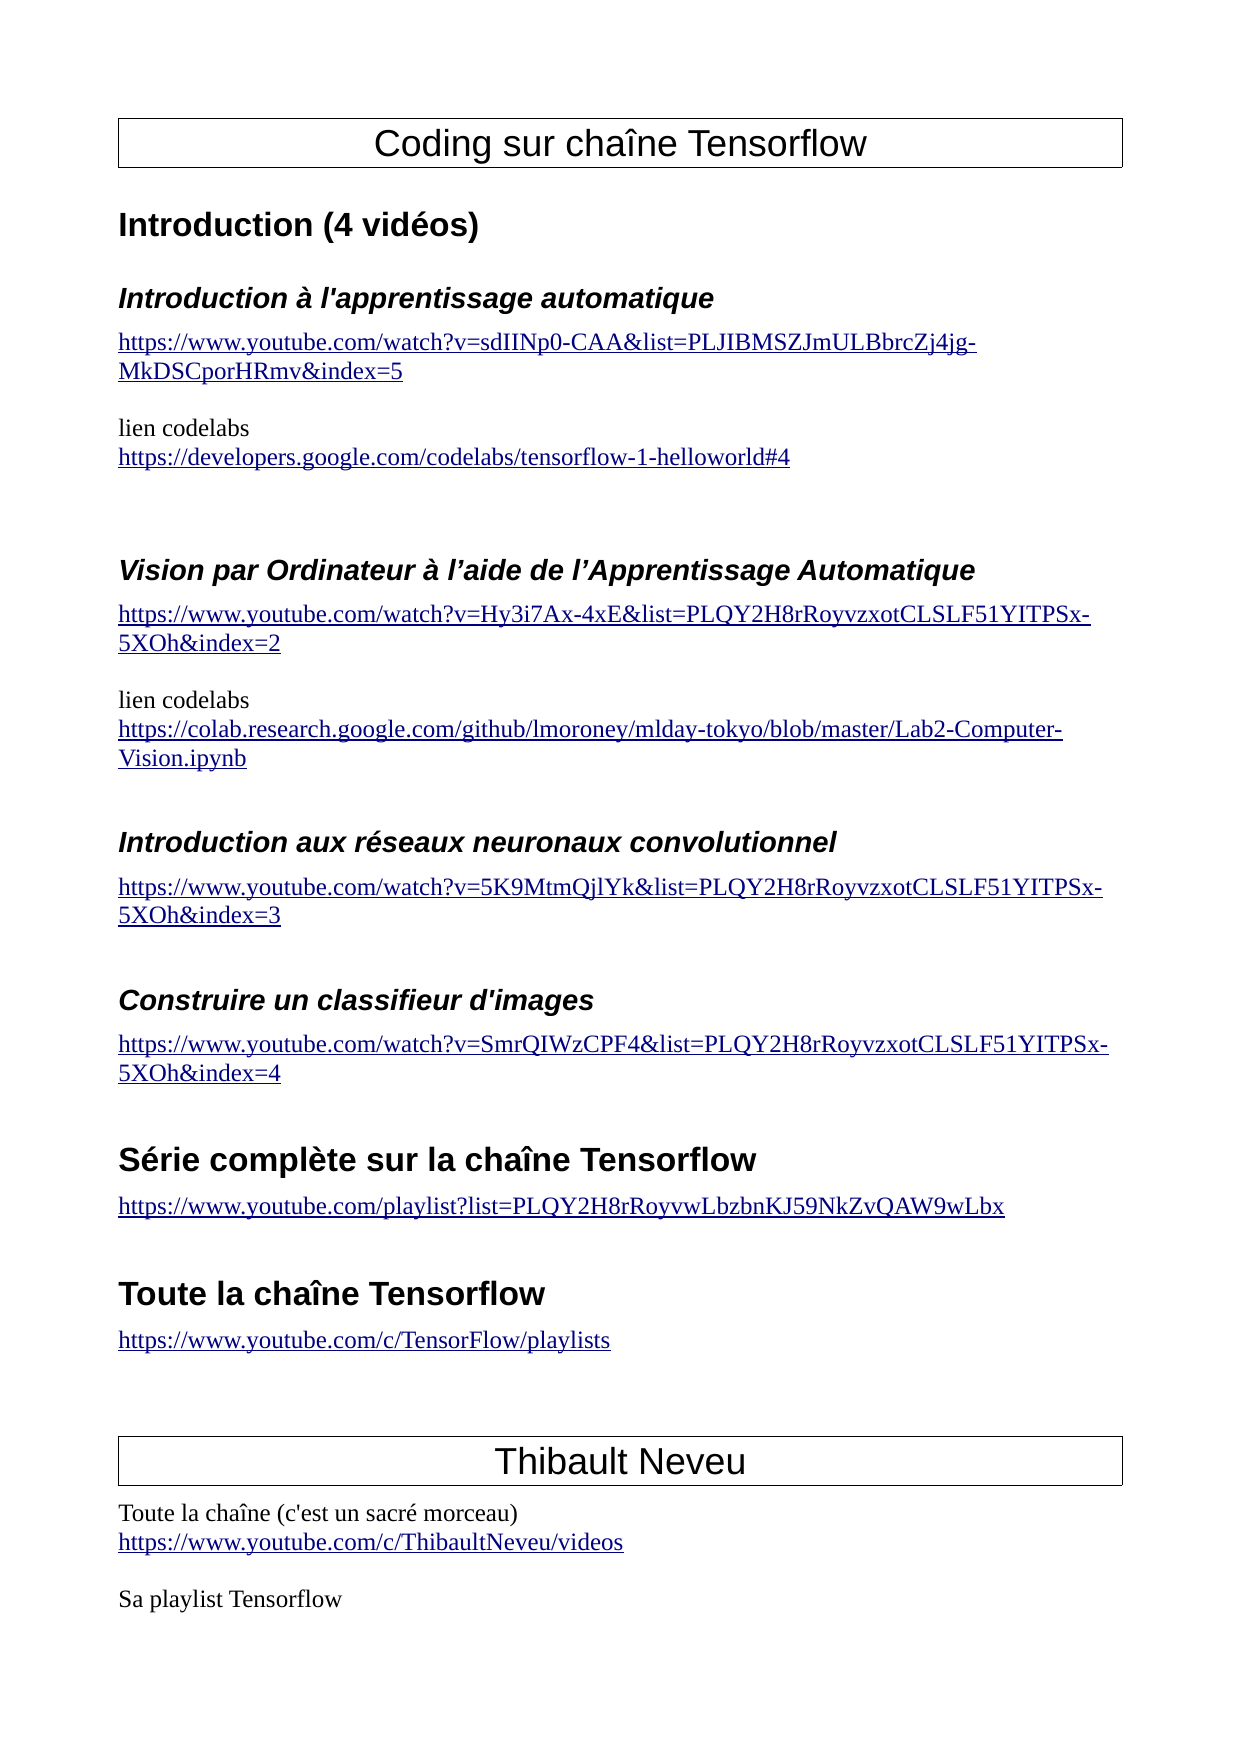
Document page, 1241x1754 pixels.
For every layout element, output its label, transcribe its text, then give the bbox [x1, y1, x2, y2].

subtitle Toute la chaîne Tensorflow [118, 1274, 1122, 1312]
text https://www.youtube.com/watch?v=sdIINp0-CAA&list=PLJIBMSZJmULBbrcZj4jg-MkDSCporHRmv&index=5 [118, 327, 1122, 384]
text https://www.youtube.com/watch?v=SmrQIWzCPF4&list=PLQY2H8rRoyvzxotCLSLF51YITPSx-5XOh&index=4 [118, 1029, 1122, 1086]
text https://www.youtube.com/watch?v=5K9MtmQjlYk&list=PLQY2H8rRoyvzxotCLSLF51YITPSx-5XOh&index=3 [118, 872, 1122, 929]
subtitle Thibault Neveu [119, 1437, 1122, 1485]
text https://colab.research.google.com/github/lmoroney/mlday-tokyo/blob/master/Lab2-Computer-Vision.ipynb [118, 714, 1122, 772]
text https://www.youtube.com/playlist?list=PLQY2H8rRoyvwLbzbnKJ59NkZvQAW9wLbx [118, 1191, 1122, 1220]
text Toute la chaîne (c'est un sacré morceau) [118, 1498, 1122, 1527]
subtitle Introduction à l'apprentissage automatique [118, 281, 1122, 314]
subtitle Série complète sur la chaîne Tensorflow [118, 1140, 1122, 1179]
text https://developers.google.com/codelabs/tensorflow-1-helloworld#4 [118, 442, 1122, 471]
subtitle Construire un classifieur d'images [118, 983, 1122, 1016]
subtitle Vision par Ordinateur à l’aide de l’Apprentissage Automatique [118, 553, 1122, 587]
subtitle Introduction aux réseaux neuronaux convolutionnel [118, 826, 1122, 859]
text https://www.youtube.com/c/TensorFlow/playlists [118, 1325, 1122, 1354]
text Sa playlist Tensorflow [118, 1584, 1122, 1613]
subtitle Coding sur chaîne Tensorflow [119, 119, 1122, 167]
text https://www.youtube.com/c/ThibaultNeveu/videos [118, 1527, 1122, 1555]
text https://www.youtube.com/watch?v=Hy3i7Ax-4xE&list=PLQY2H8rRoyvzxotCLSLF51YITPSx-5XOh&index=2 [118, 599, 1122, 657]
text lien codelabs [118, 686, 1122, 714]
text lien codelabs [118, 413, 1122, 442]
subtitle Introduction (4 vidéos) [118, 205, 1122, 243]
